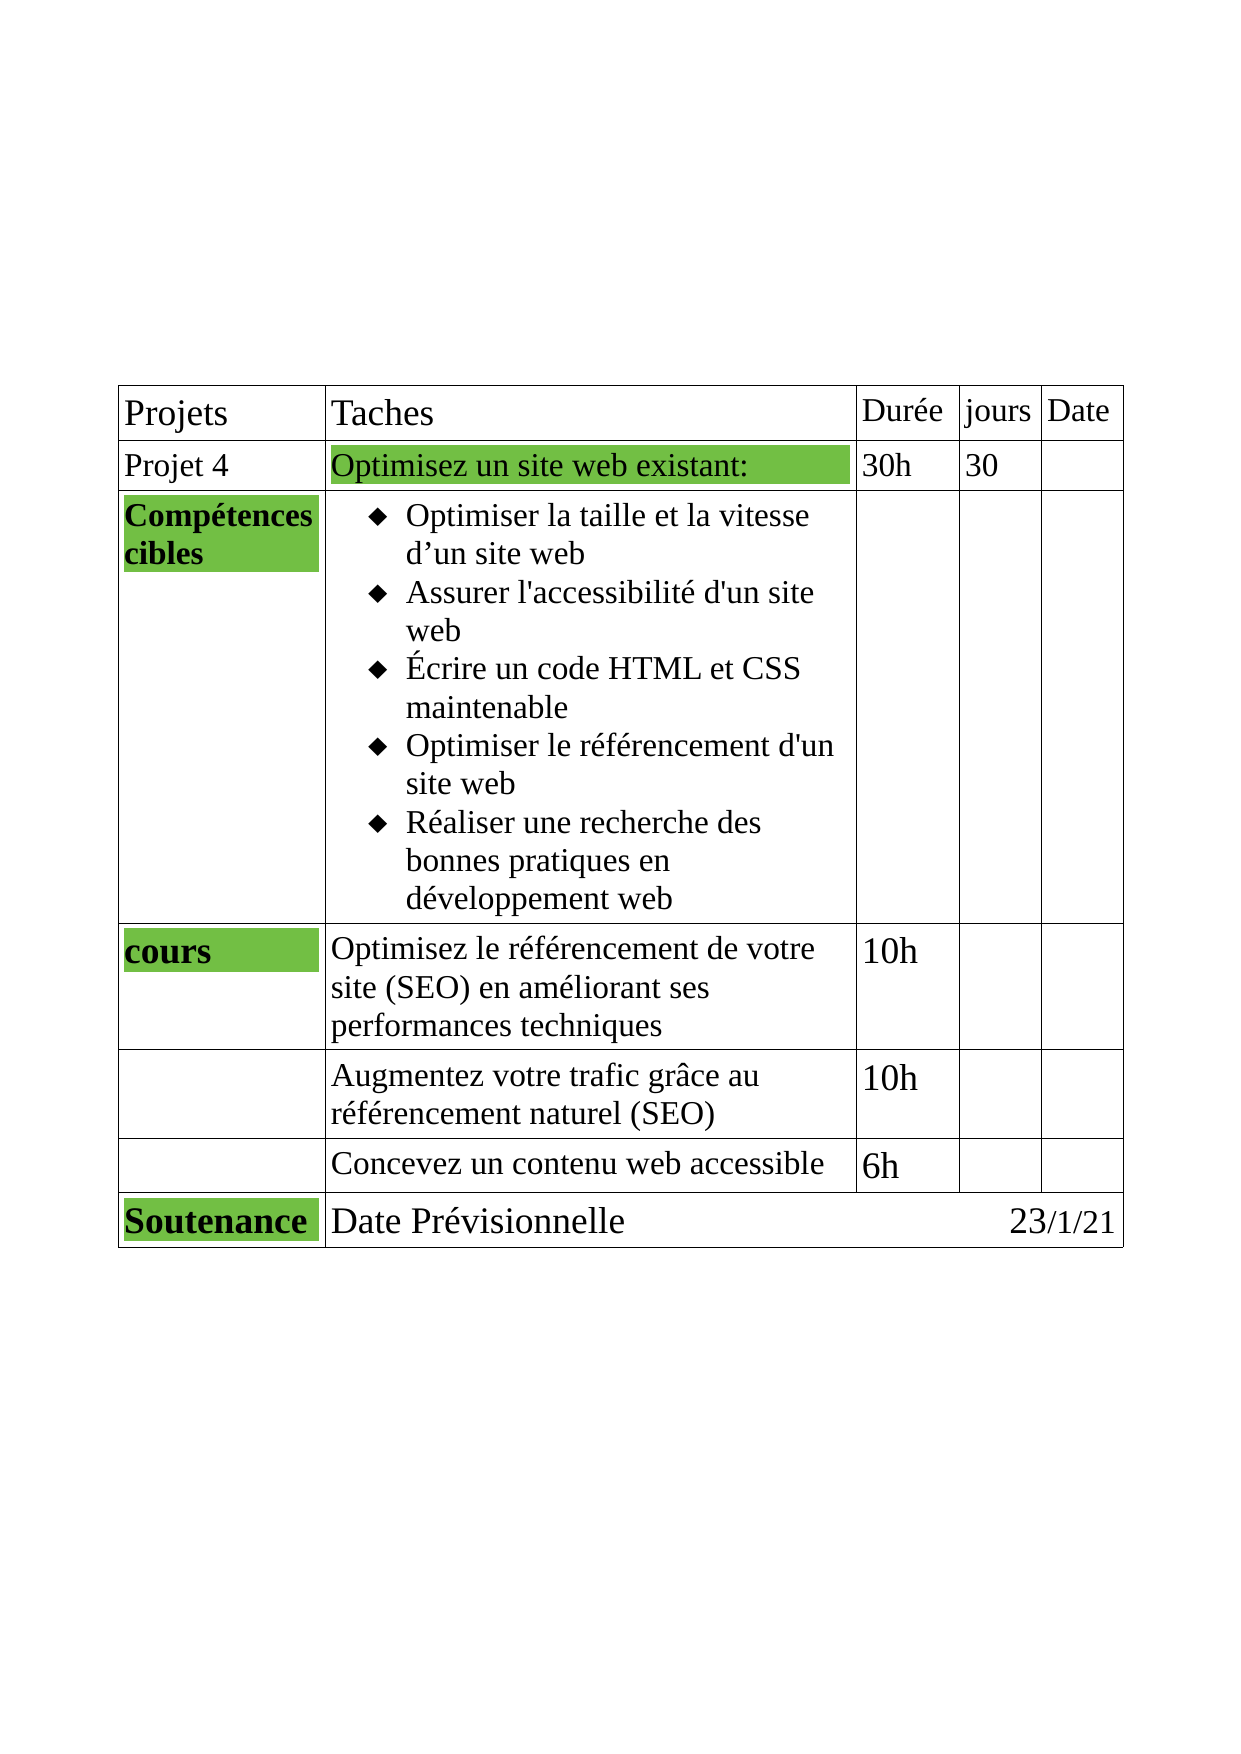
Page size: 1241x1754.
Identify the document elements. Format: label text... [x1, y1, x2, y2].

table_cell Compétences cibles [119, 491, 325, 923]
table_cell [119, 1050, 325, 1137]
table_header Date [1042, 386, 1123, 439]
table_header Date Prévisionnelle 23/1/21 [326, 1193, 1123, 1247]
table_cell 30 [960, 441, 1041, 489]
table_cell [1042, 924, 1123, 1049]
table_cell [1042, 441, 1123, 489]
table_cell Optimisez le référencement de votre site (SEO) en améliorant ses performances techniques [326, 924, 856, 1049]
table_cell 6h [857, 1139, 959, 1192]
table_header Projets [119, 386, 325, 439]
table_cell 10h [857, 1050, 959, 1137]
table_cell [960, 1050, 1041, 1137]
table_cell cours [119, 924, 325, 1049]
table_cell Augmentez votre trafic grâce au référencement naturel (SEO) [326, 1050, 856, 1137]
table_cell Projet 4 [119, 441, 325, 489]
table_cell [960, 1139, 1041, 1192]
table_cell [960, 491, 1041, 923]
table_cell Optimisez un site web existant: [326, 441, 856, 489]
table_cell [1042, 1050, 1123, 1137]
table_header jours [960, 386, 1041, 439]
table_header Durée [857, 386, 959, 439]
table_cell Concevez un contenu web accessible [326, 1139, 856, 1192]
table_cell [119, 1139, 325, 1192]
table_cell [960, 924, 1041, 1049]
table_cell 10h [857, 924, 959, 1049]
table_header Taches [326, 386, 856, 439]
table_header Soutenance [119, 1193, 325, 1247]
table_cell Optimiser la taille et la vitesse d’un site web Assurer l'accessibilité d'un site web Écrire un code HTML et CSS maintenable Optimiser le référencement d'un site web Réaliser une recherche des bonnes pratiques en développement web [326, 491, 856, 923]
table_cell [1042, 1139, 1123, 1192]
table_cell [857, 491, 959, 923]
table_cell [1042, 491, 1123, 923]
table_cell 30h [857, 441, 959, 489]
